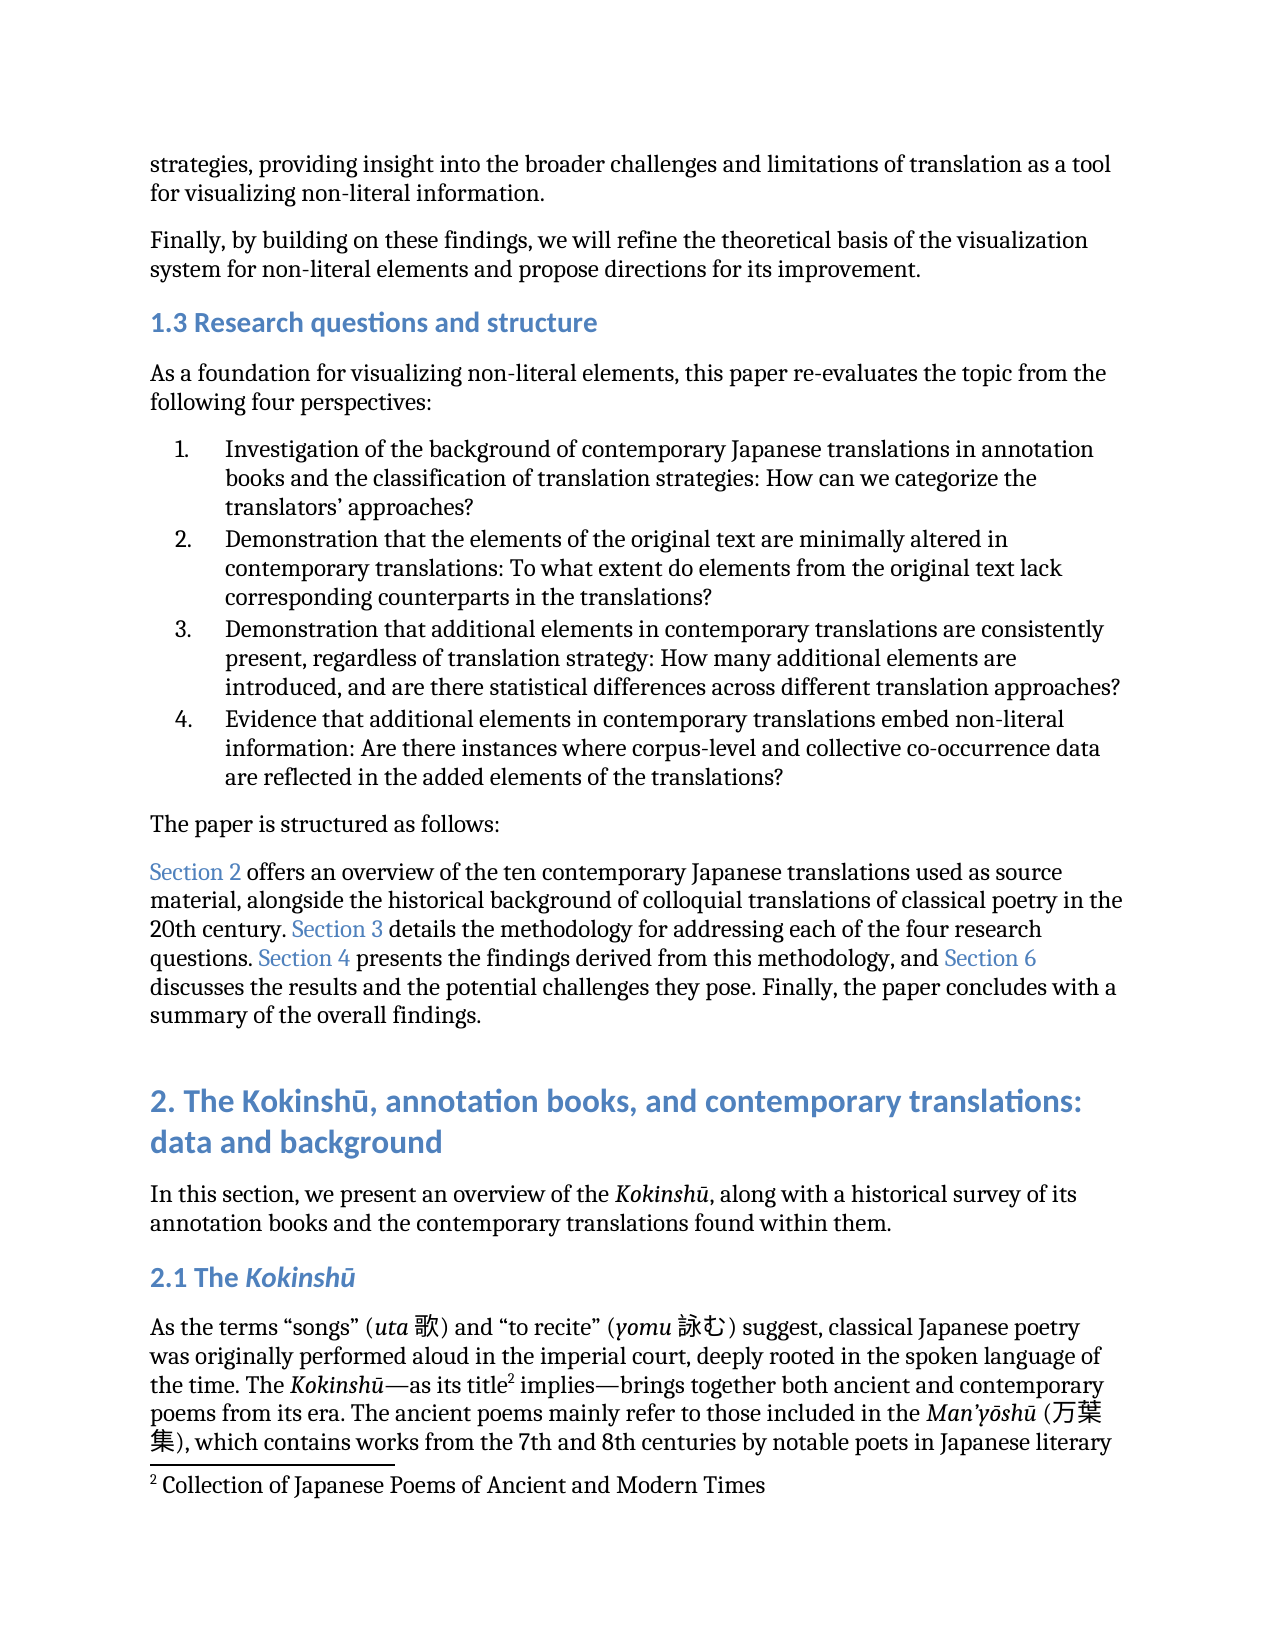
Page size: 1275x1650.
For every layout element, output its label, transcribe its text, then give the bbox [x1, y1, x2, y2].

text In this section, we present an overview of the Kokinshū, along with a historical survey of its annotation books and the contemporary translations found within them. [150, 1180, 1125, 1238]
text As the terms “songs” (uta 歌) and “to recite” (yomu 詠む) suggest, classical Japanese poetry was originally performed aloud in the imperial court, deeply rooted in the spoken language of the time. The Kokinshū—as its title implies—brings together both ancient and contemporary poems from its era. The ancient poems mainly refer to those included in the Man’yōshū (万葉集), which contains works from the 7th and 8th centuries by notable poets in Japanese literary [150, 1313, 1125, 1457]
list Demonstration that additional elements in contemporary translations are consistently present, regardless of translation strategy: How many additional elements are introduced, and are there statistical differences across different translation approaches? [175, 615, 1125, 701]
list Demonstration that the elements of the original text are minimally altered in contemporary translations: To what extent do elements from the original text lack corresponding counterparts in the translations? [175, 525, 1125, 611]
list Investigation of the background of contemporary Japanese translations in annotation books and the classification of translation strategies: How can we categorize the translators’ approaches? [175, 435, 1125, 521]
subtitle 1.3 Research questions and structure [150, 304, 1125, 340]
text Finally, by building on these findings, we will refine the theoretical basis of the visualization system for non-literal elements and propose directions for its improvement. [150, 226, 1125, 284]
list Evidence that additional elements in contemporary translations embed non-literal information: Are there instances where corpus-level and collective co-occurrence data are reflected in the added elements of the translations? [175, 705, 1125, 791]
text The paper is structured as follows: [150, 810, 1125, 839]
text As a foundation for visualizing non-literal elements, this paper re-evaluates the topic from the following four perspectives: [150, 359, 1125, 416]
text Collection of Japanese Poems of Ancient and Modern Times [150, 1471, 1125, 1500]
subtitle 2. The Kokinshū, annotation books, and contemporary translations: data and background [150, 1080, 1125, 1162]
text Section 2 offers an overview of the ten contemporary Japanese translations used as source material, alongside the historical background of colloquial translations of classical poetry in the 20th century. Section 3 details the methodology for addressing each of the four research questions. Section 4 presents the findings derived from this methodology, and Section 6 discusses the results and the potential challenges they pose. Finally, the paper concludes with a summary of the overall findings. [150, 858, 1125, 1030]
subtitle 2.1 The Kokinshū [150, 1259, 1125, 1294]
text strategies, providing insight into the broader challenges and limitations of translation as a tool for visualizing non-literal information. [150, 150, 1125, 207]
